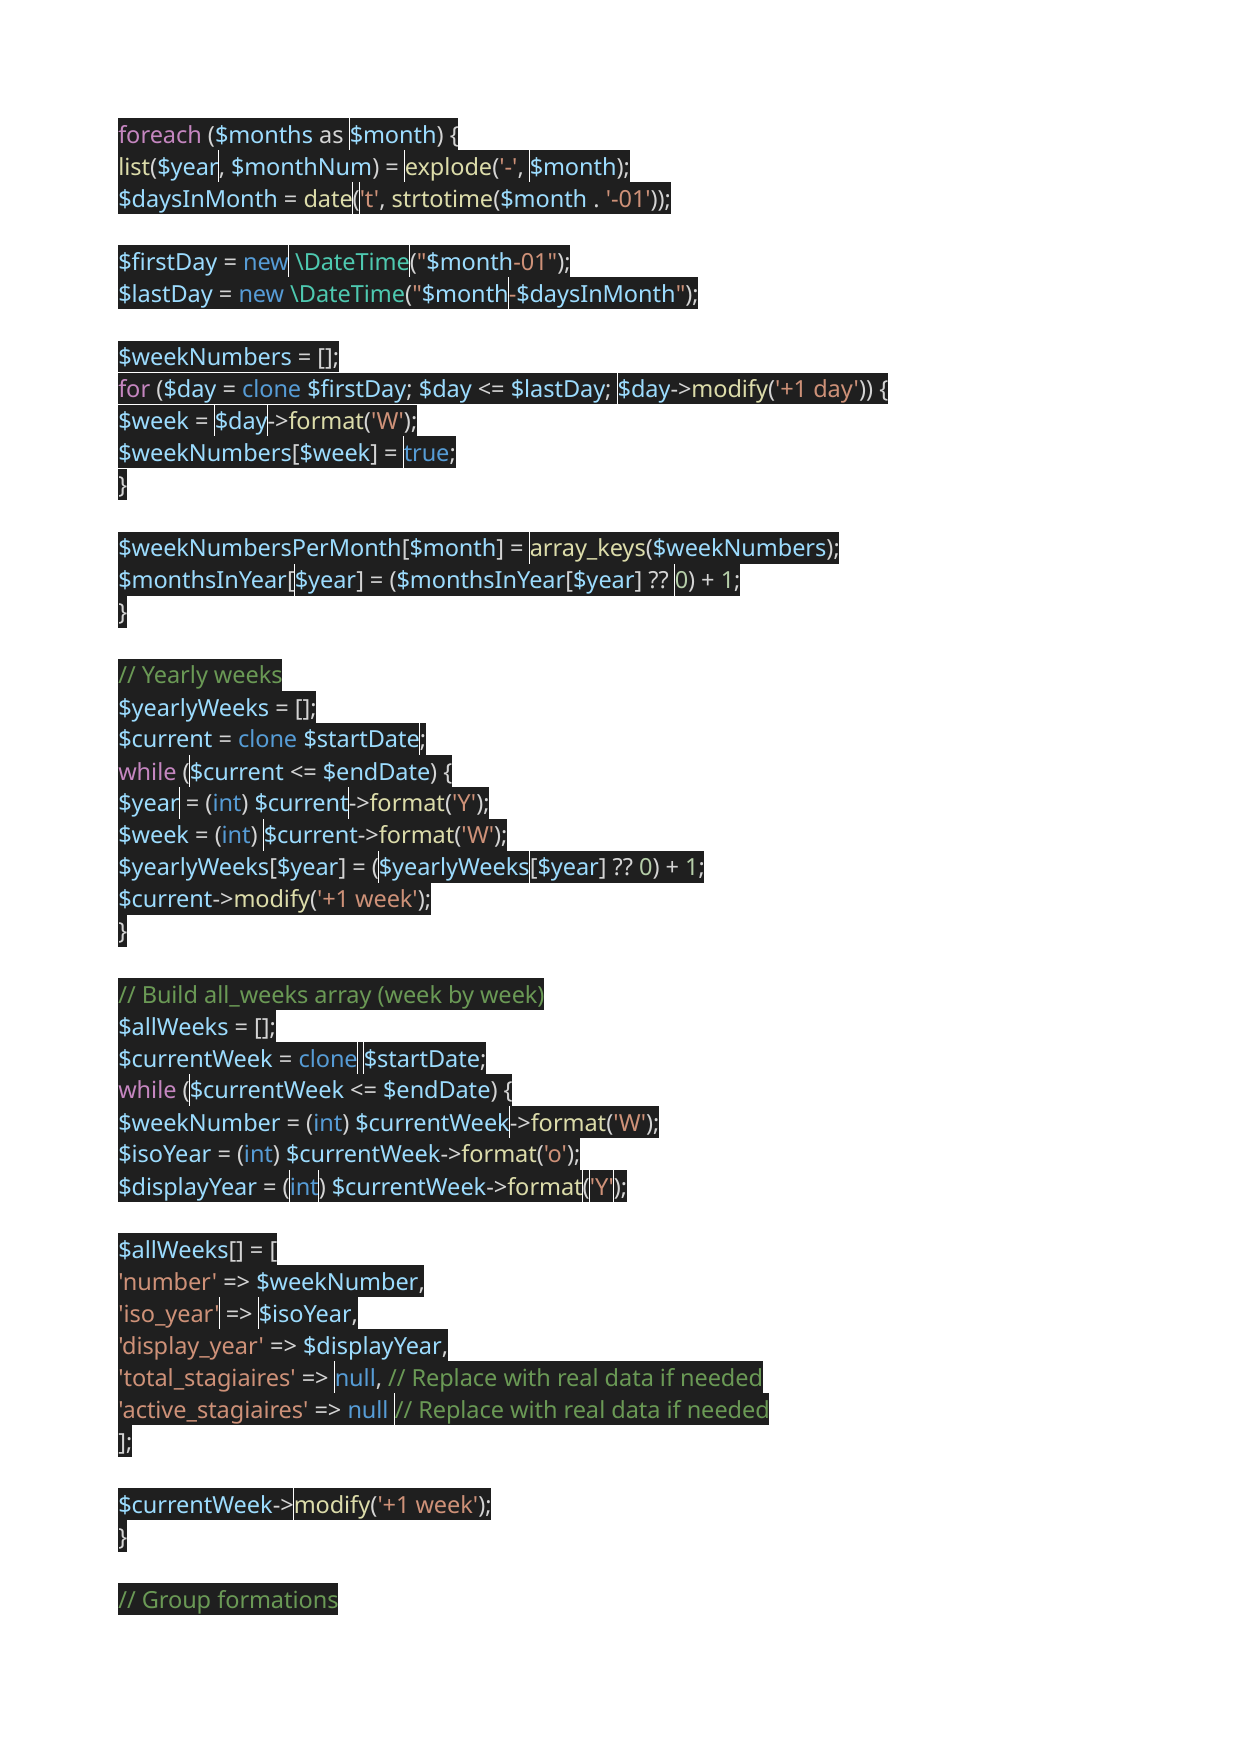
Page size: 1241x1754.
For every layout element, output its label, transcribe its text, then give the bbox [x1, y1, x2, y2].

text $allWeeks[] = [ [118, 1233, 1122, 1265]
text 'display_year' => $displayYear, [118, 1329, 1122, 1361]
text $displayYear = (int) $currentWeek->format('Y'); [118, 1170, 1122, 1202]
text $currentWeek = clone $startDate; [118, 1042, 1122, 1074]
text $week = $day->format('W'); [118, 404, 1122, 436]
text 'total_stagiaires' => null, // Replace with real data if needed [118, 1361, 1122, 1393]
text $weekNumber = (int) $currentWeek->format('W'); [118, 1106, 1122, 1138]
text $firstDay = new \DateTime("$month-01"); [118, 245, 1122, 277]
text $currentWeek->modify('+1 week'); [118, 1488, 1122, 1520]
text 'iso_year' => $isoYear, [118, 1297, 1122, 1329]
text $yearlyWeeks[$year] = ($yearlyWeeks[$year] ?? 0) + 1; [118, 851, 1122, 883]
text } [118, 596, 1122, 628]
text $weekNumbersPerMonth[$month] = array_keys($weekNumbers); [118, 532, 1122, 564]
text $monthsInYear[$year] = ($monthsInYear[$year] ?? 0) + 1; [118, 564, 1122, 596]
text list($year, $monthNum) = explode('-', $month); [118, 150, 1122, 182]
text $allWeeks = []; [118, 1010, 1122, 1042]
text $daysInMonth = date('t', strtotime($month . '-01')); [118, 182, 1122, 214]
text $weekNumbers[$week] = true; [118, 436, 1122, 468]
text $yearlyWeeks = []; [118, 691, 1122, 723]
text $current->modify('+1 week'); [118, 883, 1122, 915]
text // Build all_weeks array (week by week) [118, 978, 1122, 1010]
text $week = (int) $current->format('W'); [118, 819, 1122, 851]
text 'active_stagiaires' => null // Replace with real data if needed [118, 1393, 1122, 1425]
text // Group formations [118, 1583, 1122, 1615]
text foreach ($months as $month) { [118, 118, 1122, 150]
text while ($current <= $endDate) { [118, 755, 1122, 787]
text $current = clone $startDate; [118, 723, 1122, 755]
text $weekNumbers = []; [118, 341, 1122, 372]
text $year = (int) $current->format('Y'); [118, 787, 1122, 819]
text // Yearly weeks [118, 659, 1122, 691]
text 'number' => $weekNumber, [118, 1265, 1122, 1297]
text ]; [118, 1425, 1122, 1457]
text $lastDay = new \DateTime("$month-$daysInMonth"); [118, 277, 1122, 309]
text for ($day = clone $firstDay; $day <= $lastDay; $day->modify('+1 day')) { [118, 372, 1122, 404]
text while ($currentWeek <= $endDate) { [118, 1074, 1122, 1106]
text } [118, 468, 1122, 500]
text $isoYear = (int) $currentWeek->format('o'); [118, 1138, 1122, 1170]
text } [118, 1520, 1122, 1552]
text } [118, 915, 1122, 947]
